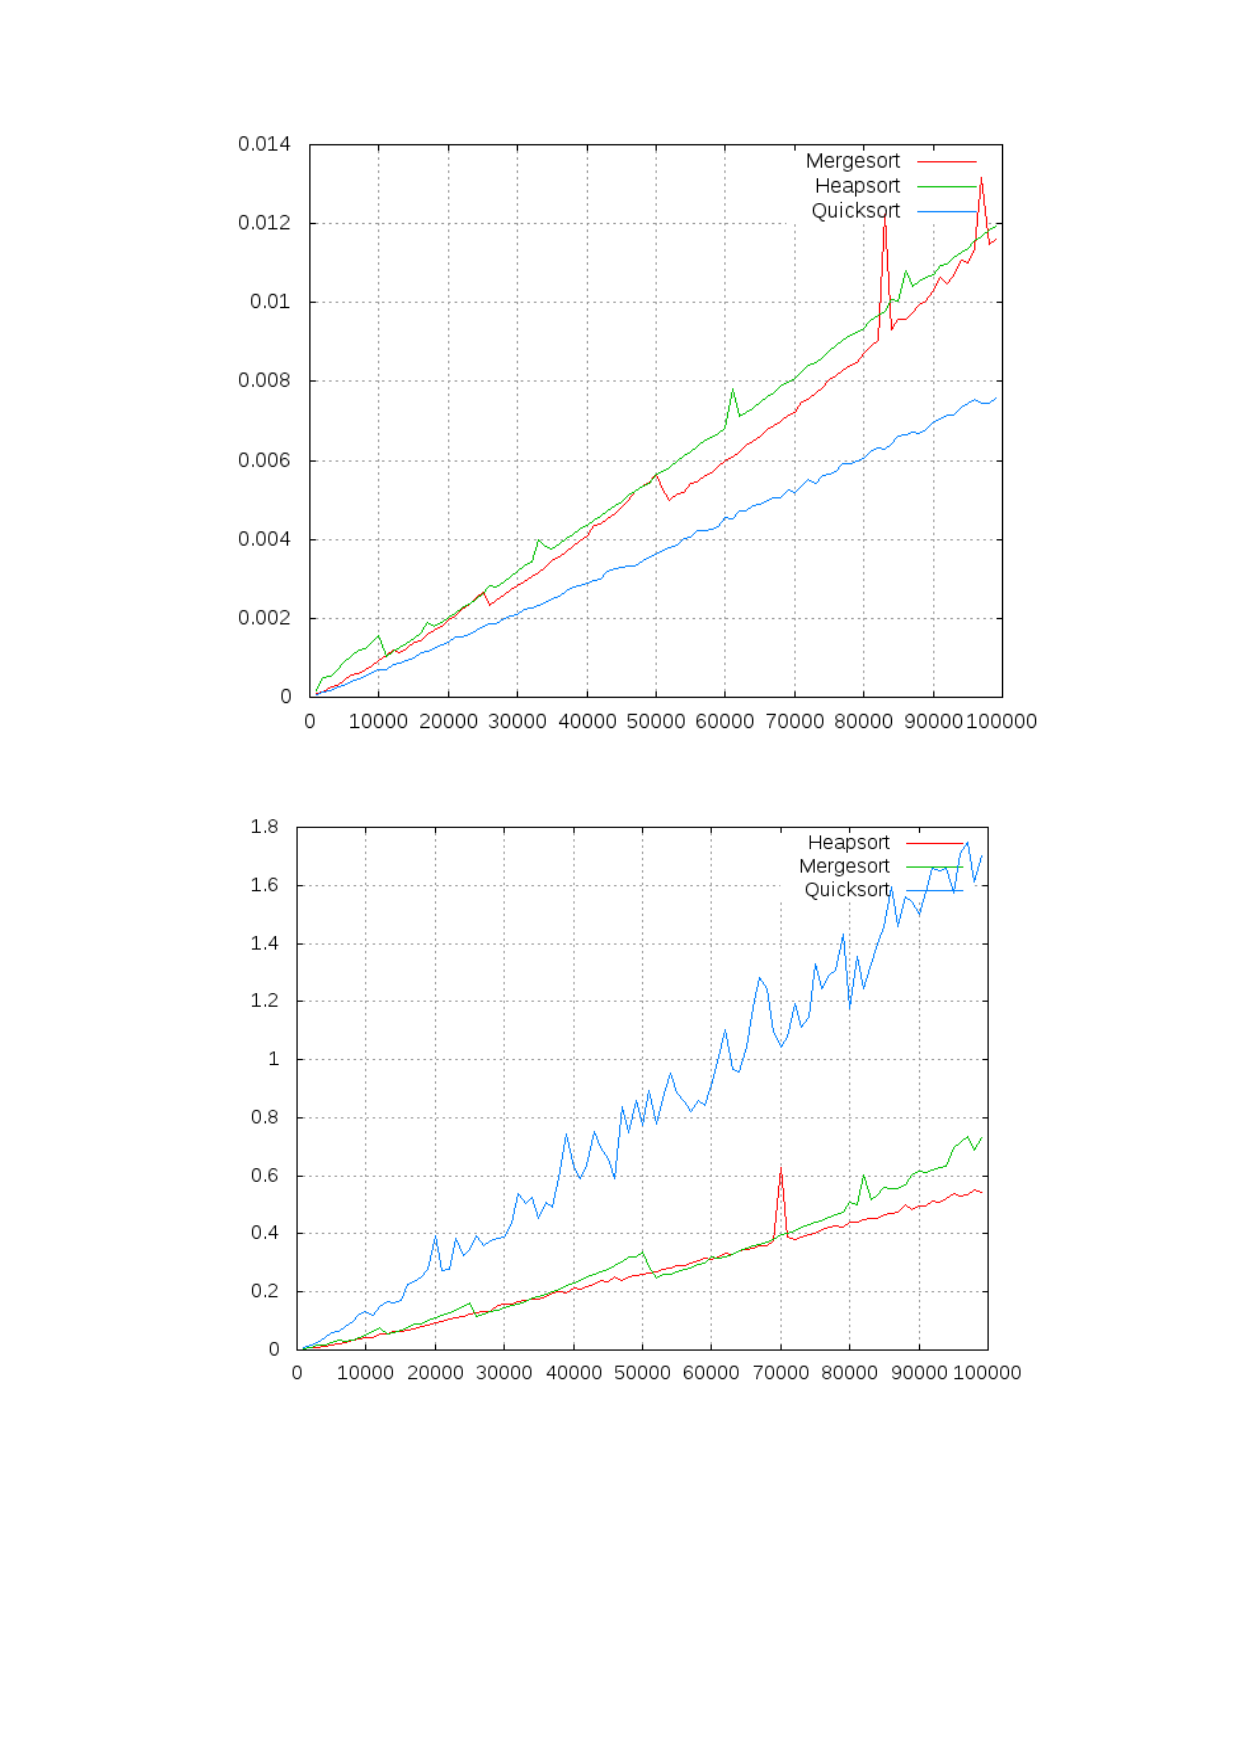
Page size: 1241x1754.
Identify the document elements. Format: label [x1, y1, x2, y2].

picture [197, 118, 1043, 748]
picture [214, 802, 1027, 1398]
